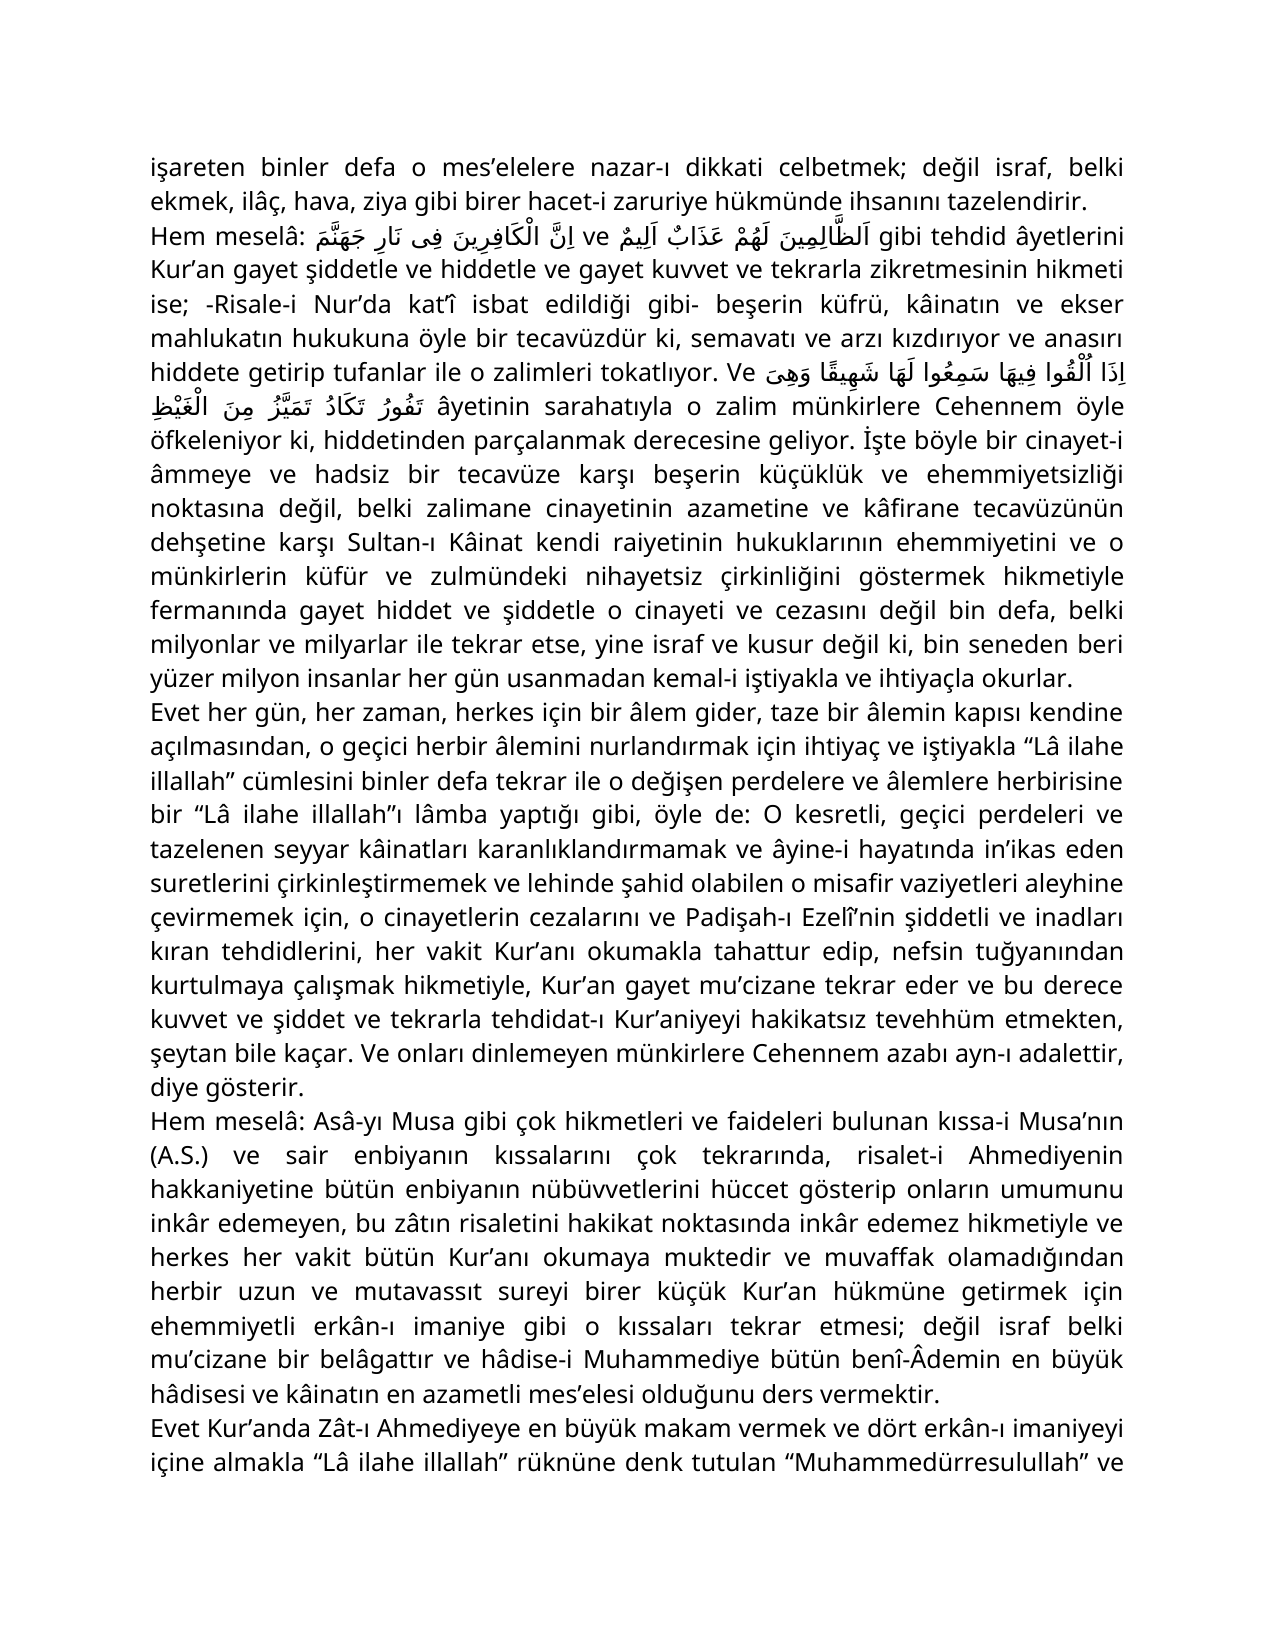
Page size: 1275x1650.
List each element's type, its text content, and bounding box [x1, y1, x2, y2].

text Evet Kur’anda Zât-ı Ahmediyeye en büyük makam vermek ve dört erkân-ı imaniyeyi içine almakla “Lâ ilahe illallah” rüknüne denk tutulan “Muhammedürresulullah” ve [150, 1410, 1125, 1478]
text Meselâ: اِنَّ الَّذِينَ آمَنُوا وَعَمِلُوا الصَّالِحَاتِ لَهُمْ جَنَّاتٌ تَجْرِى مِنْ تَحْتِهَا اْلاَنْهَارُ خَالِدِينَ فِيهَا اَبَدًا âyetinin gösterdiği müjde-i saadet-i ebediye hakikatı, bîçare beşere her dakika kendini gösteren hakikat-ı mevtin hem insanı, hem dünyasını, hem bütün ahbabını i’dam-ı ebedîsinden kurtarıp ebedî bir saltanatı kazandırdığından, milyarlar defa tekrar edilse ve kâinat kadar ehemmiyet verilse yine israf olmaz, kıymetten düşmez. İşte bu çeşit hadsiz kıymetdar mes’eleleri ders veren ve kâinatı bir hane gibi değiştiren ve şeklini bozan dehşetli inkılabları tesis etmekte iknaa ve inandırmaya ve isbata çalışan Kur’an-ı Mu’ciz-ül Beyan elbette sarihan ve zımnen ve işareten binler defa o mes’elelere nazar-ı dikkati celbetmek; değil israf, belki ekmek, ilâç, hava, ziya gibi birer hacet-i zaruriye hükmünde ihsanını tazelendirir. [150, 150, 1125, 218]
text Hem meselâ: Asâ-yı Musa gibi çok hikmetleri ve faideleri bulunan kıssa-i Musa’nın (A.S.) ve sair enbiyanın kıssalarını çok tekrarında, risalet-i Ahmediyenin hakkaniyetine bütün enbiyanın nübüvvetlerini hüccet gösterip onların umumunu inkâr edemeyen, bu zâtın risaletini hakikat noktasında inkâr edemez hikmetiyle ve herkes her vakit bütün Kur’anı okumaya muktedir ve muvaffak olamadığından herbir uzun ve mutavassıt sureyi birer küçük Kur’an hükmüne getirmek için ehemmiyetli erkân-ı imaniye gibi o kıssaları tekrar etmesi; değil israf belki mu’cizane bir belâgattır ve hâdise-i Muhammediye bütün benî-Âdemin en büyük hâdisesi ve kâinatın en azametli mes’elesi olduğunu ders vermektir. [150, 1104, 1125, 1410]
text Hem meselâ: اِنَّ الْكَافِرِينَ فِى نَارِ جَهَنَّمَ ve اَلظَّالِمِينَ لَهُمْ عَذَابٌ اَلِيمٌ gibi tehdid âyetlerini Kur’an gayet şiddetle ve hiddetle ve gayet kuvvet ve tekrarla zikretmesinin hikmeti ise; -Risale-i Nur’da kat’î isbat edildiği gibi- beşerin küfrü, kâinatın ve ekser mahlukatın hukukuna öyle bir tecavüzdür ki, semavatı ve arzı kızdırıyor ve anasırı hiddete getirip tufanlar ile o zalimleri tokatlıyor. Ve اِذَا اُلْقُوا فِيهَا سَمِعُوا لَهَا شَهِيقًا وَهِىَ تَفُورُ تَكَادُ تَمَيَّزُ مِنَ الْغَيْظِ âyetinin sarahatıyla o zalim münkirlere Cehennem öyle öfkeleniyor ki, hiddetinden parçalanmak derecesine geliyor. İşte böyle bir cinayet-i âmmeye ve hadsiz bir tecavüze karşı beşerin küçüklük ve ehemmiyetsizliği noktasına değil, belki zalimane cinayetinin azametine ve kâfirane tecavüzünün dehşetine karşı Sultan-ı Kâinat kendi raiyetinin hukuklarının ehemmiyetini ve o münkirlerin küfür ve zulmündeki nihayetsiz çirkinliğini göstermek hikmetiyle fermanında gayet hiddet ve şiddetle o cinayeti ve cezasını değil bin defa, belki milyonlar ve milyarlar ile tekrar etse, yine israf ve kusur değil ki, bin seneden beri yüzer milyon insanlar her gün usanmadan kemal-i iştiyakla ve ihtiyaçla okurlar. [150, 218, 1125, 695]
text Evet her gün, her zaman, herkes için bir âlem gider, taze bir âlemin kapısı kendine açılmasından, o geçici herbir âlemini nurlandırmak için ihtiyaç ve iştiyakla “Lâ ilahe illallah” cümlesini binler defa tekrar ile o değişen perdelere ve âlemlere herbirisine bir “Lâ ilahe illallah”ı lâmba yaptığı gibi, öyle de: O kesretli, geçici perdeleri ve tazelenen seyyar kâinatları karanlıklandırmamak ve âyine-i hayatında in’ikas eden suretlerini çirkinleştirmemek ve lehinde şahid olabilen o misafir vaziyetleri aleyhine çevirmemek için, o cinayetlerin cezalarını ve Padişah-ı Ezelî’nin şiddetli ve inadları kıran tehdidlerini, her vakit Kur’anı okumakla tahattur edip, nefsin tuğyanından kurtulmaya çalışmak hikmetiyle, Kur’an gayet mu’cizane tekrar eder ve bu derece kuvvet ve şiddet ve tekrarla tehdidat-ı Kur’aniyeyi hakikatsız tevehhüm etmekten, şeytan bile kaçar. Ve onları dinlemeyen münkirlere Cehennem azabı ayn-ı adalettir, diye gösterir. [150, 695, 1125, 1104]
